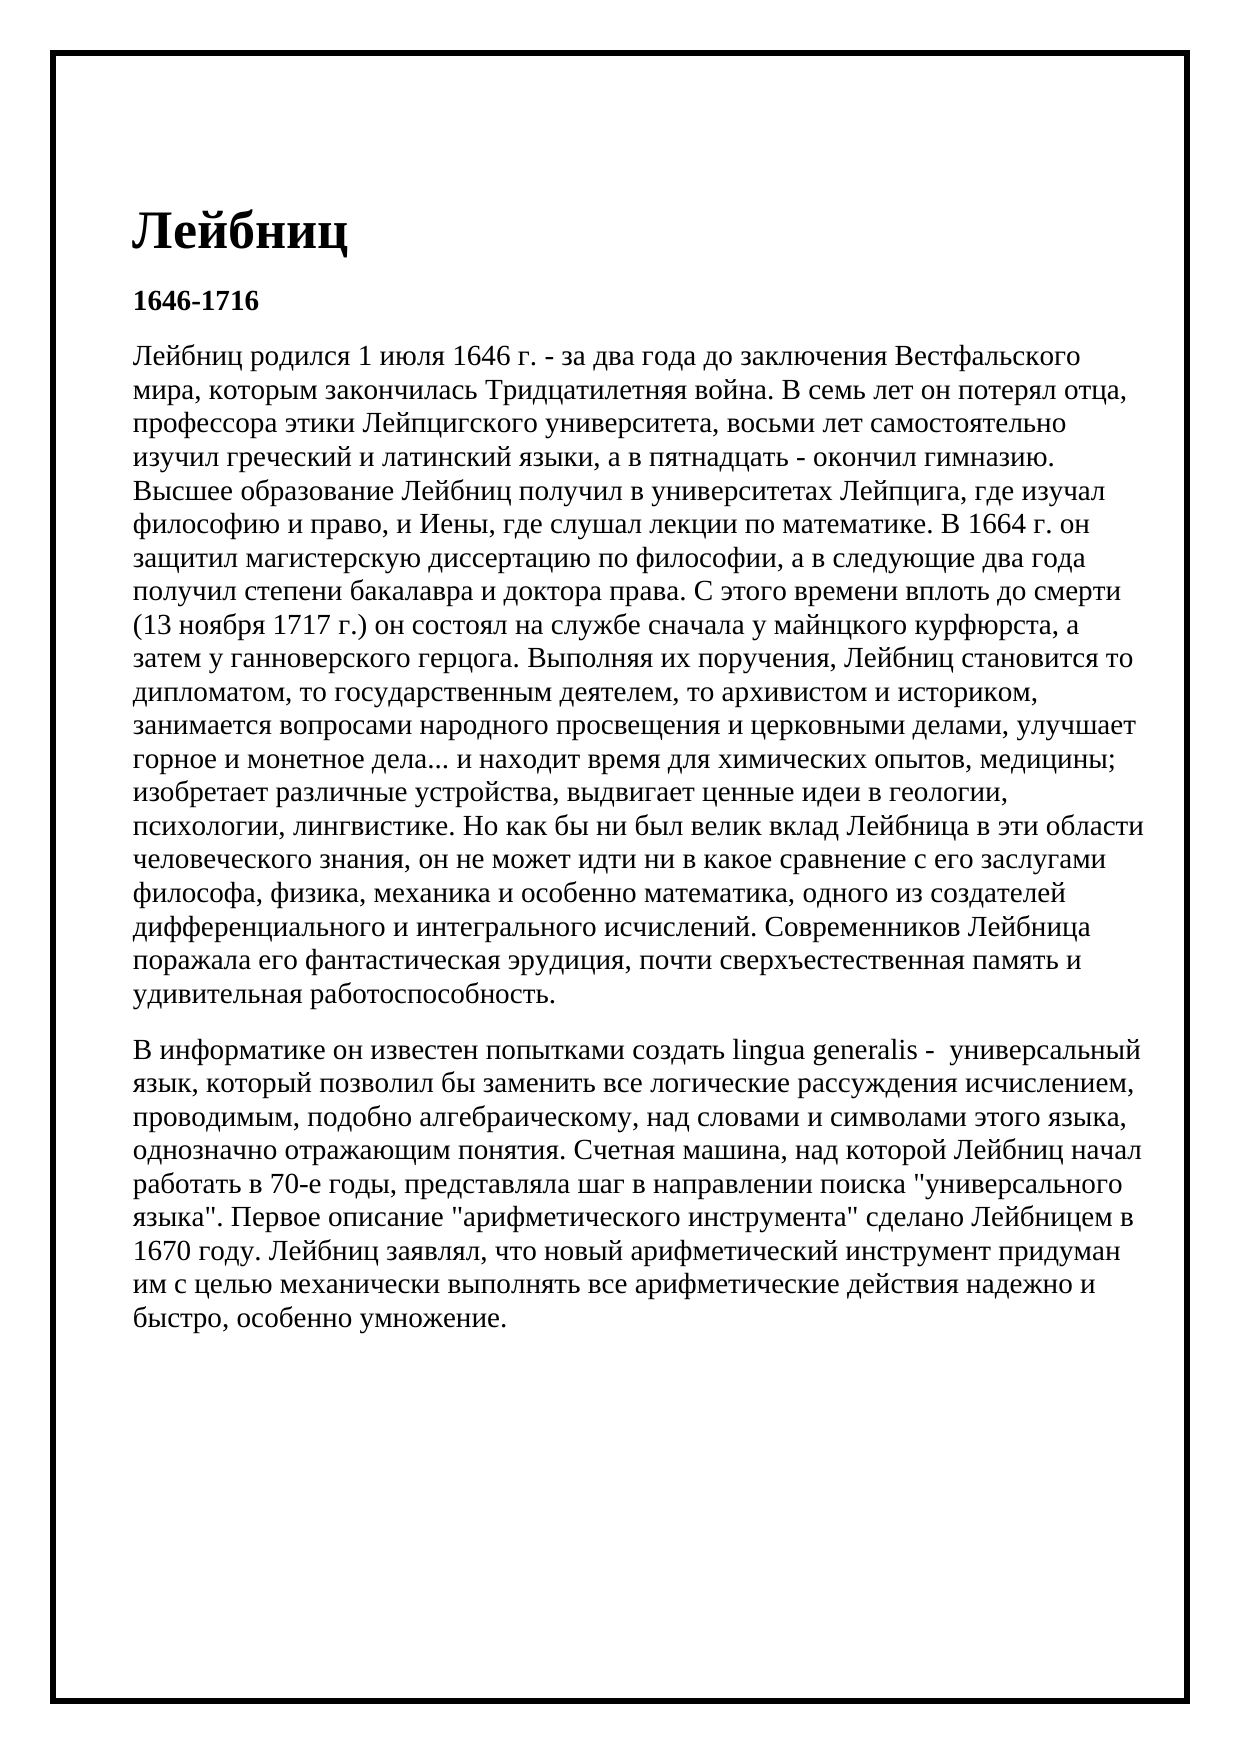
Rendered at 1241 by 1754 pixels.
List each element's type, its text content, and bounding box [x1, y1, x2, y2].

subtitle Лейбниц родился 1 июля 1646 г. - за два года до заключения Вестфальского мира, которым закончилась Тридцатилетняя война. В семь лет он потерял отца, профессора этики Лейпцигского университета, восьми лет самостоятельно изучил греческий и латинский языки, а в пятнадцать - окончил гимназию. Высшее образование Лейбниц получил в университетах Лейпцига, где изучал философию и право, и Иены, где слушал лекции по математике. В 1664 г. он защитил магистерскую диссертацию по философии, а в следующие два года получил степени бакалавра и доктора права. С этого времени вплоть до смерти (13 ноября 1717 г.) он состоял на службе сначала у майнцкого курфюрста, а затем у ганноверского герцога. Выполняя их поручения, Лейбниц становится то дипломатом, то государственным деятелем, то архивистом и историком, занимается вопросами народного просвещения и церковными делами, улучшает горное и монетное дела... и находит время для химических опытов, медицины; изобретает различные устройства, выдвигает ценные идеи в геологии, психологии, лингвистике. Но как бы ни был велик вклад Лейбница в эти области человеческого знания, он не может идти ни в какое сравнение с его заслугами философа, физика, механика и особенно математика, одного из создателей дифференциального и интегрального исчислений. Современников Лейбница поражала его фантастическая эрудиция, почти сверхъестественная память и удивительная работоспособность. [133, 338, 1152, 1009]
subtitle 1646-1716 [133, 283, 1152, 316]
subtitle Лейбниц [133, 198, 1152, 260]
list В информатике он известен попытками создать lingua generalis - универсальный язык, который позволил бы заменить все логические рассуждения исчислением, проводимым, подобно алгебраическому, над словами и символами этого языка, однозначно отражающим понятия. Счетная машина, над которой Лейбниц начал работать в 70-е годы, представляла шаг в направлении поиска "универсального языка". Первое описание "арифметического инструмента" сделано Лейбницем в 1670 году. Лейбниц заявлял, что новый арифметический инструмент придуман им с целью механически выполнять все арифметические действия надежно и быстро, особенно умножение. [133, 1032, 1152, 1334]
